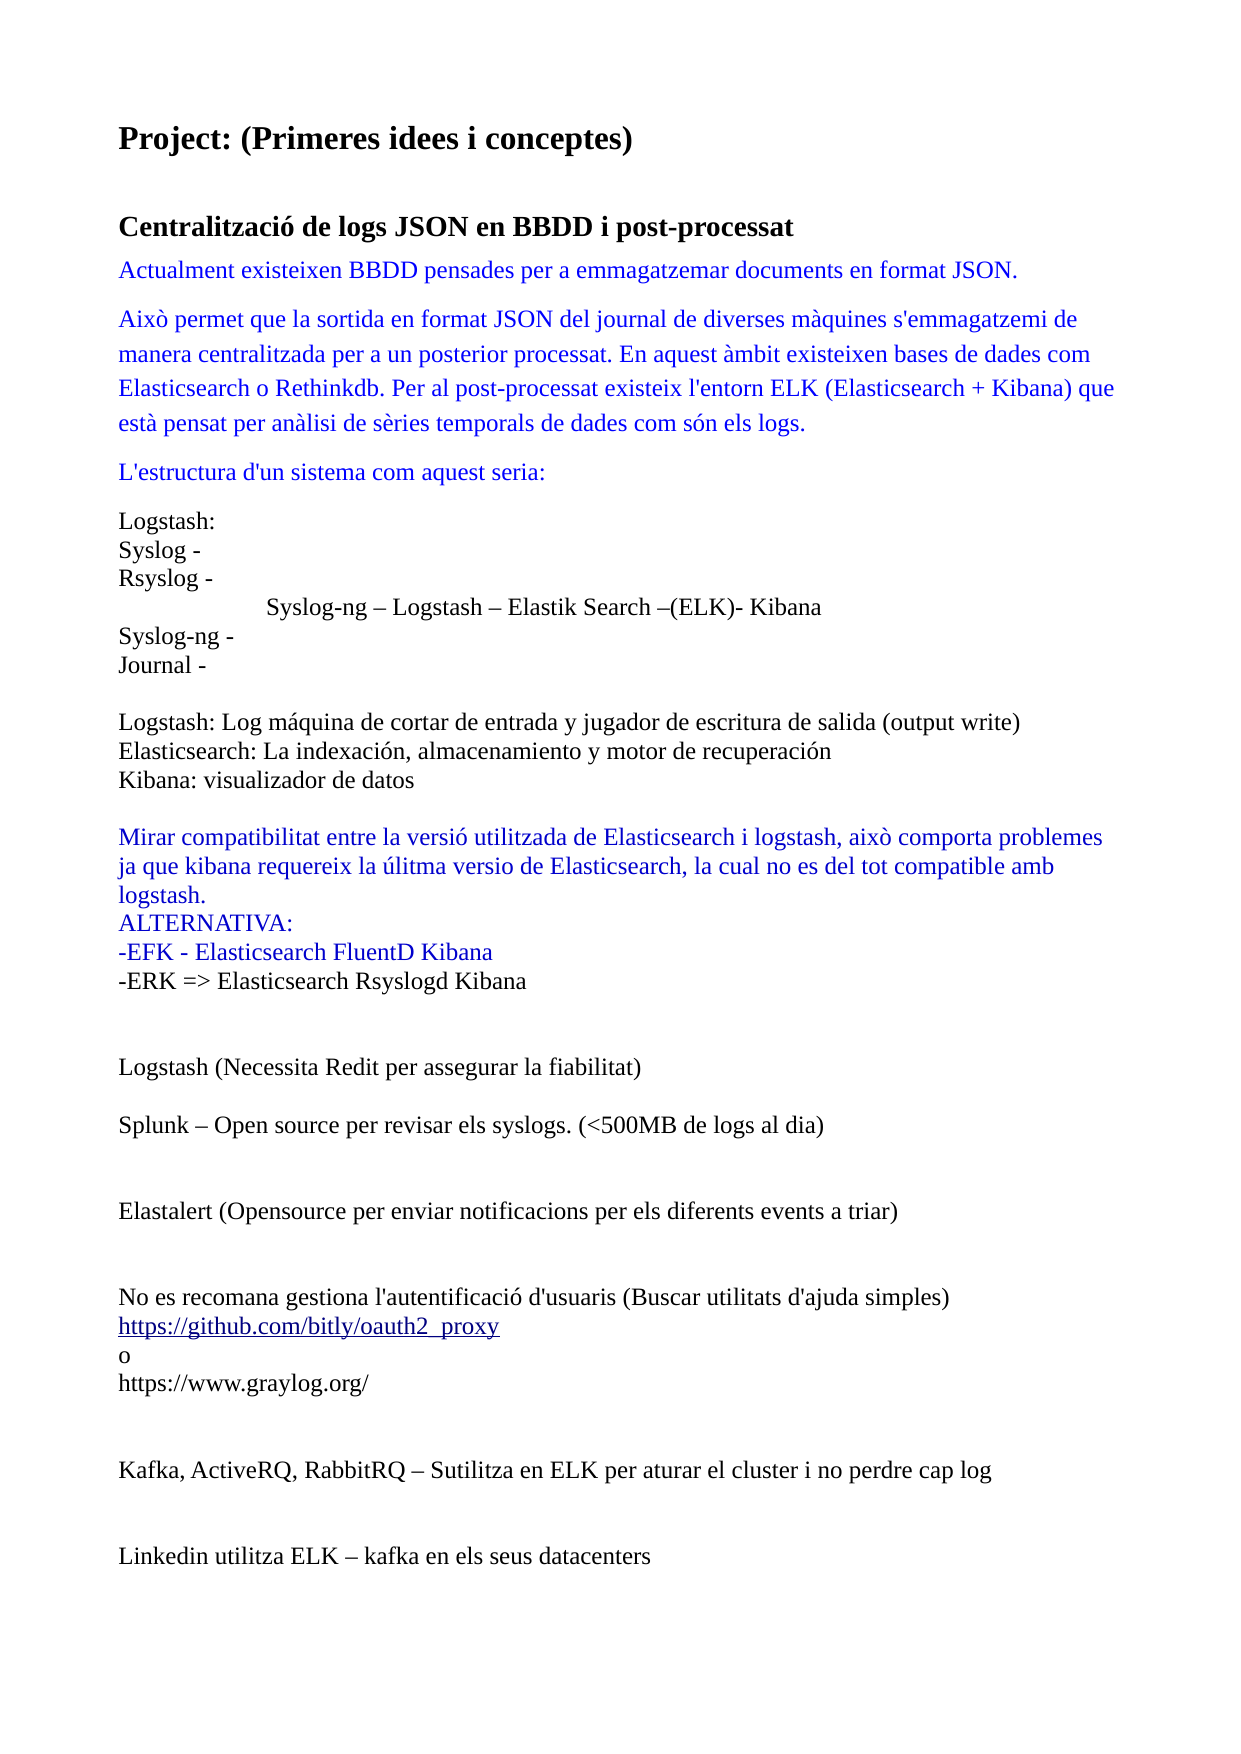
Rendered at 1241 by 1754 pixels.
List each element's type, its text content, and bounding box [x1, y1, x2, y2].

text Logstash: [118, 506, 1122, 535]
text Project: (Primeres idees i conceptes) [118, 118, 1122, 156]
text L'estructura d'un sistema com aquest seria: [118, 457, 1122, 486]
subtitle Centralització de logs JSON en BBDD i post-processat [118, 209, 1122, 243]
text Syslog - [118, 535, 1122, 563]
text Syslog-ng - [118, 621, 1122, 650]
text Kafka, ActiveRQ, RabbitRQ – Sutilitza en ELK per aturar el cluster i no perdre cap log [118, 1455, 1122, 1483]
text Rsyslog - [118, 563, 1122, 592]
text Splunk – Open source per revisar els syslogs. (<500MB de logs al dia) [118, 1110, 1122, 1138]
text Actualment existeixen BBDD pensades per a emmagatzemar documents en format JSON. [118, 255, 1122, 284]
text Logstash (Necessita Redit per assegurar la fiabilitat) [118, 1052, 1122, 1081]
text Logstash: Log máquina de cortar de entrada y jugador de escritura de salida (output write) [118, 707, 1122, 736]
text Elasticsearch: La indexación, almacenamiento y motor de recuperación [118, 736, 1122, 765]
text o [118, 1340, 1122, 1368]
text Això permet que la sortida en format JSON del journal de diverses màquines s'emmagatzemi de manera centralitzada per a un posterior processat. En aquest àmbit existeixen bases de dades com Elasticsearch o Rethinkdb. Per al post-processat existeix l'entorn ELK (Elasticsearch + Kibana) que està pensat per anàlisi de sèries temporals de dades com són els logs. [118, 304, 1122, 437]
text Linkedin utilitza ELK – kafka en els seus datacenters [118, 1541, 1122, 1570]
text Elastalert (Opensource per enviar notificacions per els diferents events a triar) [118, 1196, 1122, 1225]
text Kibana: visualizador de datos [118, 765, 1122, 793]
text Mirar compatibilitat entre la versió utilitzada de Elasticsearch i logstash, això comporta problemes ja que kibana requereix la úlitma versio de Elasticsearch, la cual no es del tot compatible amb logstash. [118, 822, 1122, 908]
text https://github.com/bitly/oauth2_proxy [118, 1311, 1122, 1340]
text -EFK - Elasticsearch FluentD Kibana [118, 937, 1122, 966]
text https://www.graylog.org/ [118, 1368, 1122, 1397]
text ALTERNATIVA: [118, 908, 1122, 937]
text No es recomana gestiona l'autentificació d'usuaris (Buscar utilitats d'ajuda simples) [118, 1282, 1122, 1311]
text Syslog-ng – Logstash – Elastik Search –(ELK)- Kibana [118, 592, 1122, 621]
text -ERK => Elasticsearch Rsyslogd Kibana [118, 966, 1122, 995]
text Journal - [118, 650, 1122, 678]
